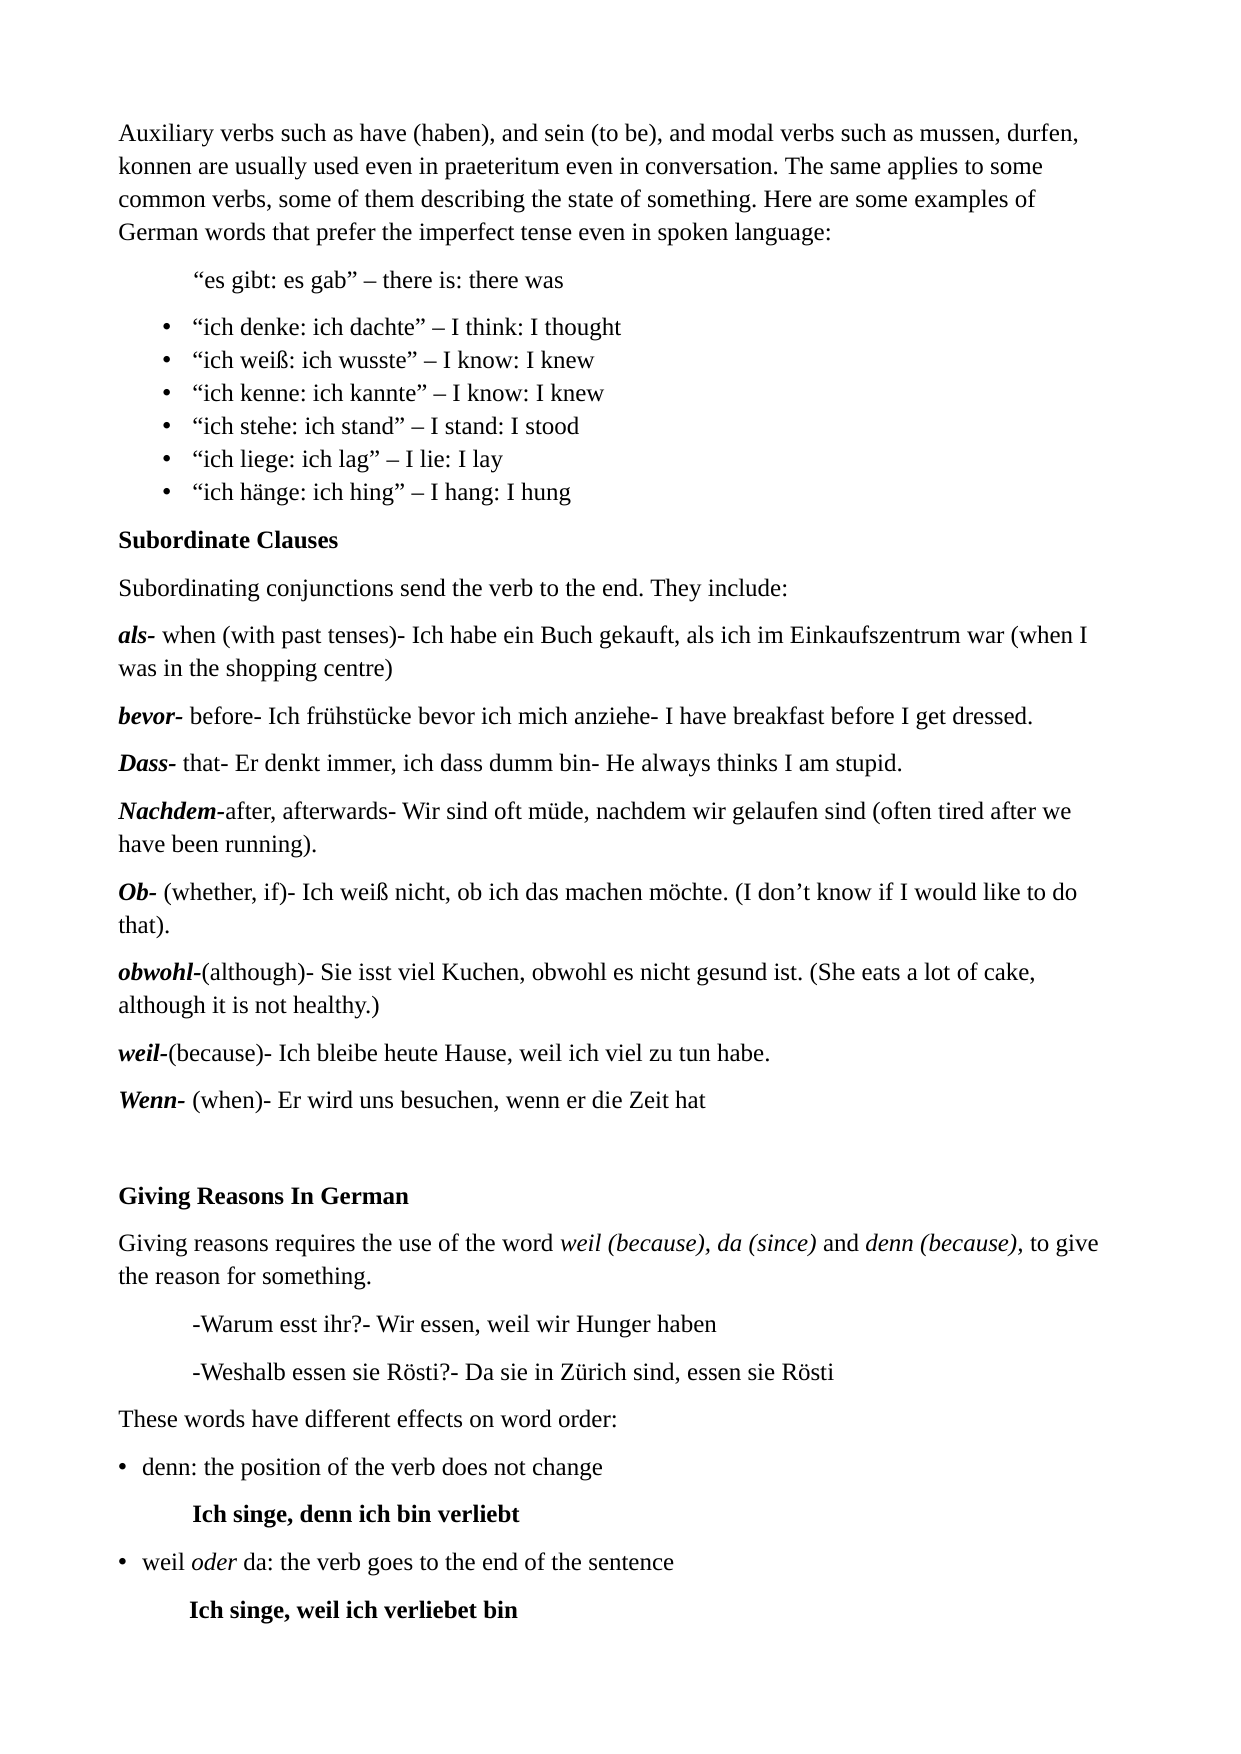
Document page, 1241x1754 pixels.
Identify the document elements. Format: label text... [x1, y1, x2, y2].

text bevor- before- Ich frühstücke bevor ich mich anziehe- I have breakfast before I get dressed. [118, 701, 1122, 730]
text -Weshalb essen sie Rösti?- Da sie in Zürich sind, essen sie Rösti [118, 1357, 1122, 1385]
text Nachdem-after, afterwards- Wir sind oft müde, nachdem wir gelaufen sind (often tired after we have been running). [118, 796, 1122, 858]
text -Warum esst ihr?- Wir essen, weil wir Hunger haben [118, 1309, 1122, 1338]
text Dass- that- Er denkt immer, ich dass dumm bin- He always thinks I am stupid. [118, 748, 1122, 777]
text “es gibt: es gab” – there is: there was [118, 265, 1122, 293]
text Subordinating conjunctions send the verb to the end. They include: [118, 573, 1122, 601]
list Ich singe, weil ich verliebet bin [165, 1595, 1122, 1623]
list denn: the position of the verb does not change [118, 1452, 1122, 1481]
list “ich liege: ich lag” – I lie: I lay [162, 444, 1122, 473]
text Subordinate Clauses [118, 525, 1122, 554]
text Wenn- (when)- Er wird uns besuchen, wenn er die Zeit hat [118, 1086, 1122, 1114]
text Ich singe, denn ich bin verliebt [118, 1499, 1122, 1528]
text Giving reasons requires the use of the word weil (because), da (since) and denn (because), to give the reason for something. [118, 1228, 1122, 1290]
list “ich kenne: ich kannte” – I know: I knew [162, 378, 1122, 407]
list weil oder da: the verb goes to the end of the sentence [118, 1547, 1122, 1576]
text Giving Reasons In German [118, 1181, 1122, 1209]
list “ich stehe: ich stand” – I stand: I stood [162, 411, 1122, 440]
text als- when (with past tenses)- Ich habe ein Buch gekauft, als ich im Einkaufszentrum war (when I was in the shopping centre) [118, 620, 1122, 682]
text These words have different effects on word order: [118, 1404, 1122, 1433]
list “ich weiß: ich wusste” – I know: I knew [162, 345, 1122, 374]
text weil-(because)- Ich bleibe heute Hause, weil ich viel zu tun habe. [118, 1038, 1122, 1067]
text obwohl-(although)- Sie isst viel Kuchen, obwohl es nicht gesund ist. (She eats a lot of cake, although it is not healthy.) [118, 957, 1122, 1019]
list “ich denke: ich dachte” – I think: I thought [162, 312, 1122, 341]
text Ob- (whether, if)- Ich weiß nicht, ob ich das machen möchte. (I don’t know if I would like to do that). [118, 877, 1122, 938]
text Auxiliary verbs such as have (haben), and sein (to be), and modal verbs such as mussen, durfen, konnen are usually used even in praeteritum even in conversation. The same applies to some common verbs, some of them describing the state of something. Here are some examples of German words that prefer the imperfect tense even in spoken language: [118, 118, 1122, 246]
list “ich hänge: ich hing” – I hang: I hung [162, 477, 1122, 506]
